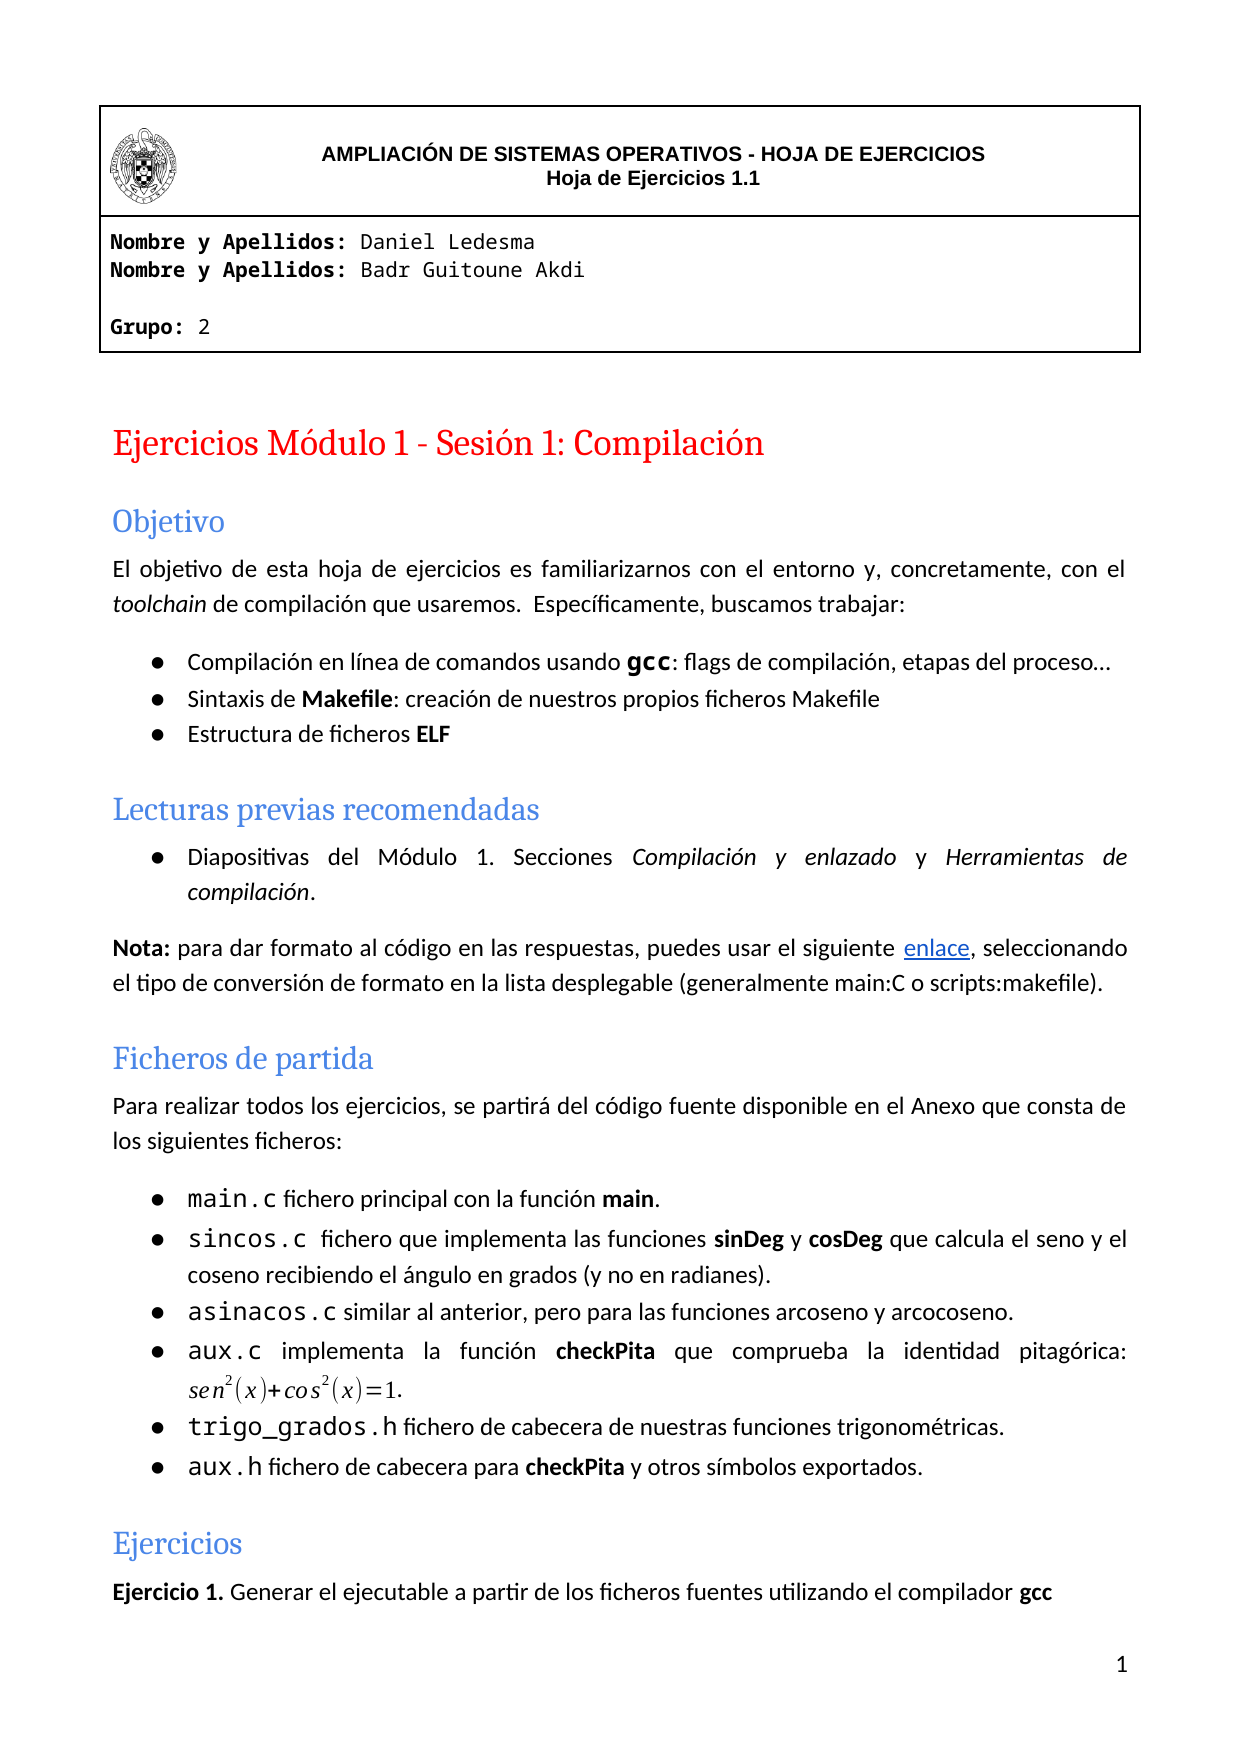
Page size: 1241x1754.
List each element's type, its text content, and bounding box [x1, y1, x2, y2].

list aux.c implementa la función checkPita que comprueba la identidad pitagórica: . [150, 1333, 1128, 1404]
subtitle Ejercicios [112, 1525, 1128, 1563]
list asinacos.c similar al anterior, pero para las funciones arcoseno y arcocoseno. [150, 1294, 1128, 1328]
subtitle Ficheros de partida [112, 1039, 1128, 1078]
list Sintaxis de Makefile: creación de nuestros propios ficheros Makefile [150, 683, 1128, 713]
text Ejercicio 1. Generar el ejecutable a partir de los ficheros fuentes utilizando el compilador gcc [112, 1576, 1128, 1606]
text Nota: para dar formato al código en las respuestas, puedes usar el siguiente enlace, seleccionando el tipo de conversión de formato en la lista desplegable (generalmente main:C o scripts:makefile). [112, 932, 1128, 997]
picture [110, 128, 177, 204]
text El objetivo de esta hoja de ejercicios es familiarizarnos con el entorno y, concretamente, con el toolchain de compilación que usaremos. Específicamente, buscamos trabajar: [112, 553, 1128, 618]
list aux.h fichero de cabecera para checkPita y otros símbolos exportados. [150, 1448, 1128, 1482]
list Diapositivas del Módulo 1. Secciones Compilación y enlazado y Herramientas de compilación. [150, 841, 1128, 907]
subtitle Ejercicios Módulo 1 - Sesión 1: Compilación [112, 421, 1128, 464]
text Para realizar todos los ejercicios, se partirá del código fuente disponible en el Anexo que consta de los siguientes ficheros: [112, 1090, 1128, 1156]
subtitle Objetivo [112, 502, 1128, 540]
list Compilación en línea de comandos usando gcc: flags de compilación, etapas del proceso… [150, 644, 1128, 678]
list trigo_grados.h fichero de cabecera de nuestras funciones trigonométricas. [150, 1409, 1128, 1443]
subtitle Lecturas previas recomendadas [112, 790, 1128, 829]
list Estructura de ficheros ELF [150, 718, 1128, 748]
list main.c fichero principal con la función main. [150, 1181, 1128, 1215]
list sincos.c fichero que implementa las funciones sinDeg y cosDeg que calcula el seno y el coseno recibiendo el ángulo en grados (y no en radianes). [150, 1220, 1128, 1289]
